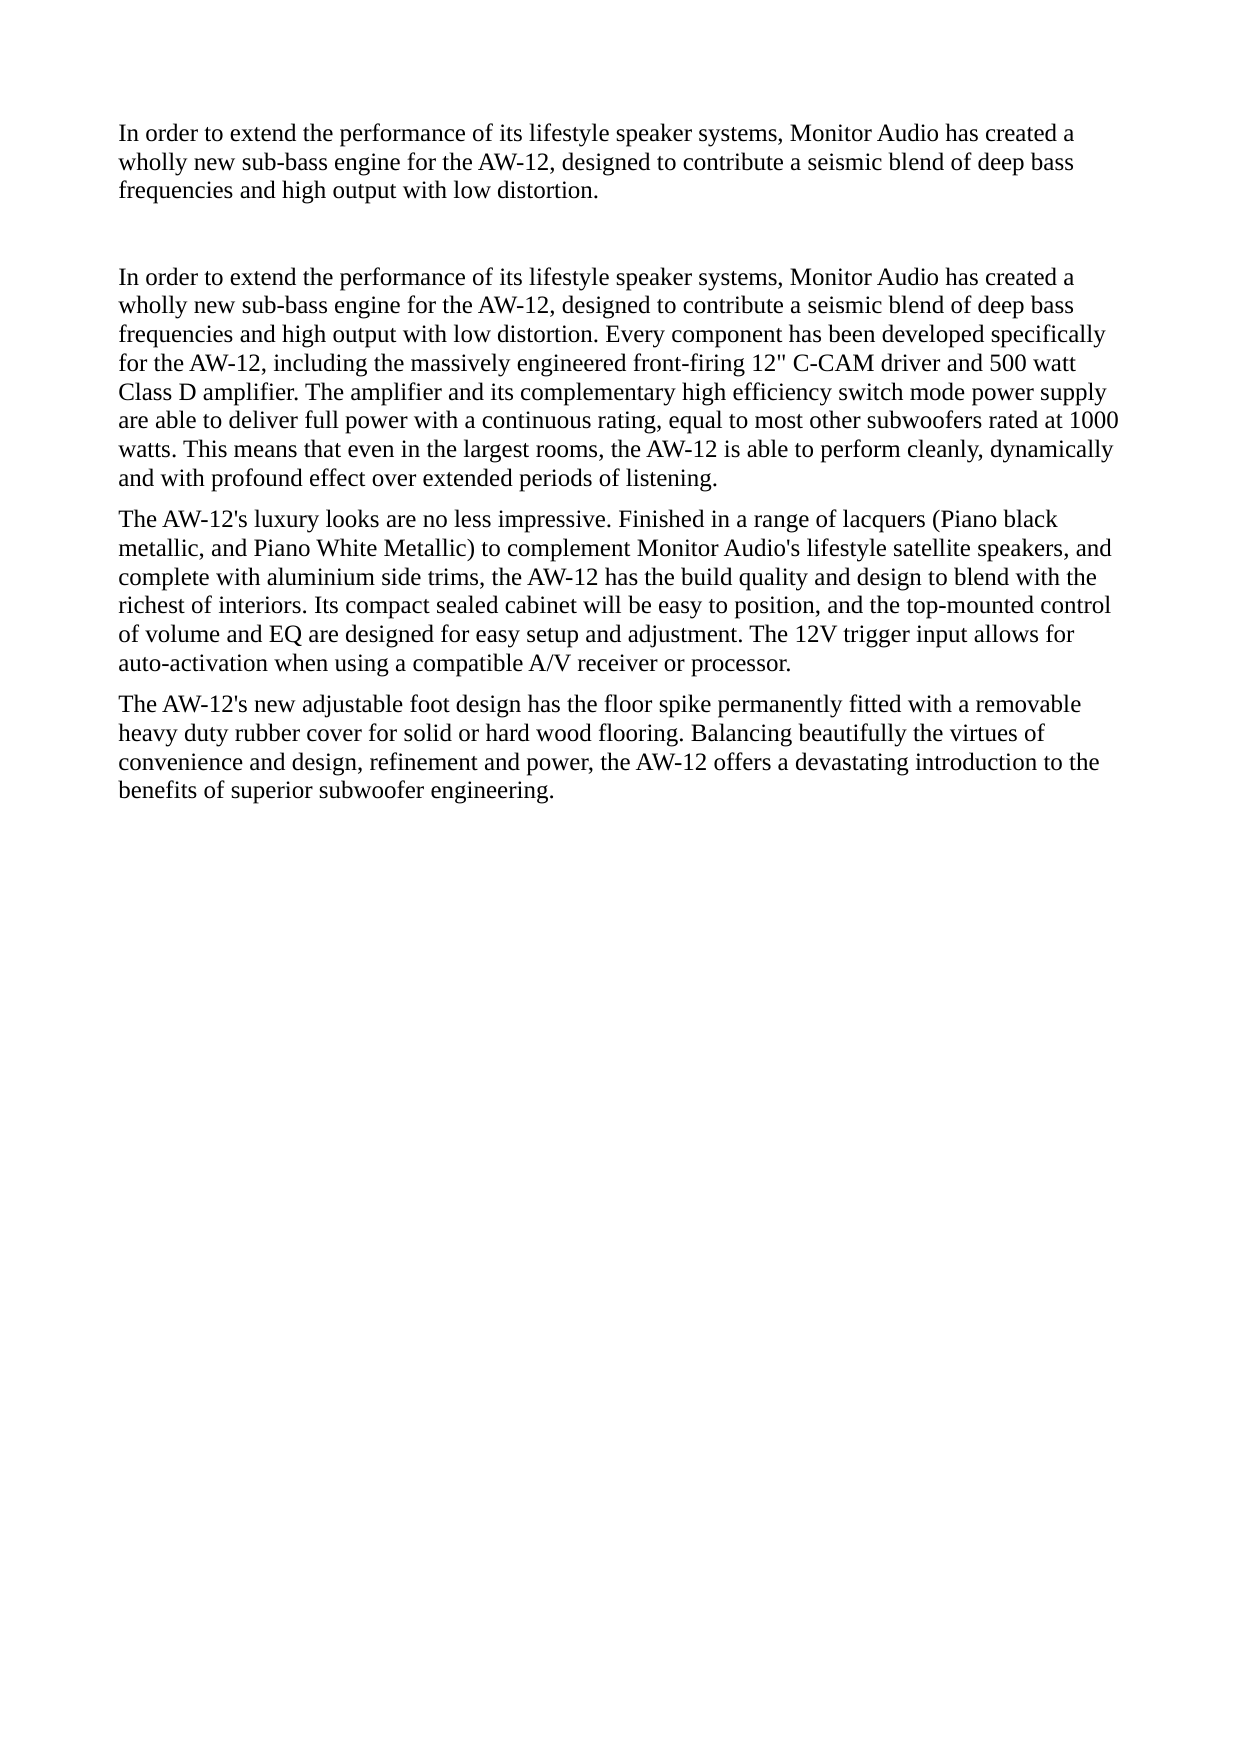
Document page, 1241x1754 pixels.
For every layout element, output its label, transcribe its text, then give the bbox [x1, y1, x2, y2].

text In order to extend the performance of its lifestyle speaker systems, Monitor Audio has created a wholly new sub-bass engine for the AW-12, designed to contribute a seismic blend of deep bass frequencies and high output with low distortion. Every component has been developed specifically for the AW-12, including the massively engineered front-firing 12" C-CAM driver and 500 watt Class D amplifier. The amplifier and its complementary high efficiency switch mode power supply are able to deliver full power with a continuous rating, equal to most other subwoofers rated at 1000 watts. This means that even in the largest rooms, the AW-12 is able to perform cleanly, dynamically and with profound effect over extended periods of listening. [118, 262, 1122, 492]
text The AW-12's new adjustable foot design has the floor spike permanently fitted with a removable heavy duty rubber cover for solid or hard wood flooring. Balancing beautifully the virtues of convenience and design, refinement and power, the AW-12 offers a devastating introduction to the benefits of superior subwoofer engineering. [118, 689, 1122, 804]
text The AW-12's luxury looks are no less impressive. Finished in a range of lacquers (Piano black metallic, and Piano White Metallic) to complement Monitor Audio's lifestyle satellite speakers, and complete with aluminium side trims, the AW-12 has the build quality and design to blend with the richest of interiors. Its compact sealed cabinet will be easy to position, and the top-mounted control of volume and EQ are designed for easy setup and adjustment. The 12V trigger input allows for auto-activation when using a compatible A/V receiver or processor. [118, 504, 1122, 677]
text In order to extend the performance of its lifestyle speaker systems, Monitor Audio has created a wholly new sub-bass engine for the AW-12, designed to contribute a seismic blend of deep bass frequencies and high output with low distortion. [118, 118, 1122, 204]
